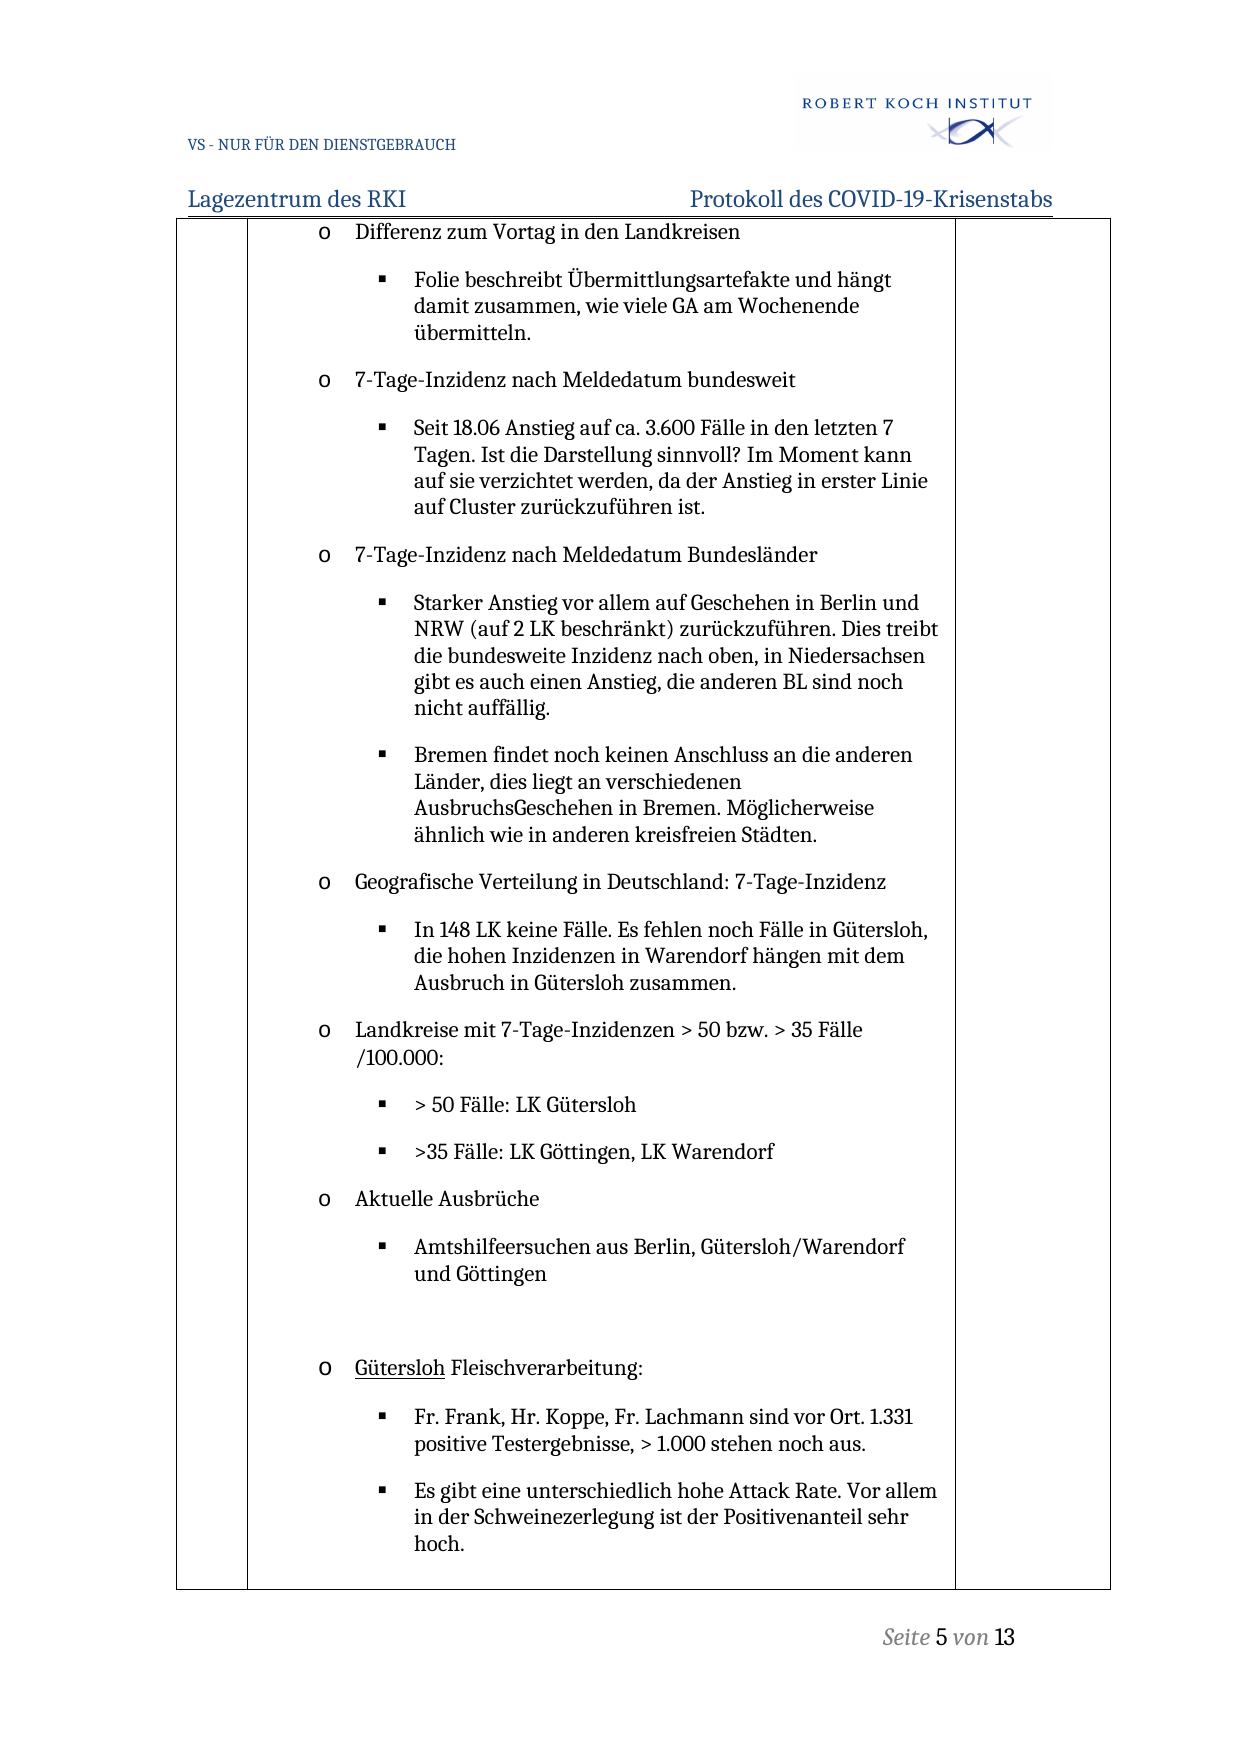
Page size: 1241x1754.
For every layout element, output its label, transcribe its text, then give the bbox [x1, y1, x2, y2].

table_cell [177, 219, 247, 1589]
table_cell Aktuelle Lage International Trendanalyse international, Maßnahmen (Folien hier) Ca. 8,8 Mio. Fälle und > 460.000 Verstorbene (4,5%) Top 10 Länder nach Anzahl neuer Fälle in den letzten 7 Tagen: Weiterhin die meisten Fälle in USA und Brasilien Indien: starke Tendenz nach oben 7-Tages-Inzidenz pro 100.000 Einwohner weniger Länder in Europa mit einer Inzidenz von > 50 Fälle pro 100.000: Schweden und Weißrussland liegen nicht mehr über dieser Schwelle (Schweden jedoch nur knapp darunter) Stark betroffen sind Lateinamerika und USA. Publikation: Contact Tracing Assessment of COVID-19 Transmission Dynamics in Taiwan and Risk at Different Exposure Periods Untersucht wurden Übertragungsdynamik und -risiko zu verschiedenen Expositionszeiträumen 100 Indexfälle mit 2.761 Kontakten wurden bis 14 Tage nach der der letzten Exposition verfolgt. Definition Expositionszeit: beginnt 4 Tage vor Symptombeginn des Indexfall, bei asymptomatischem Indexfall: ab Datum der Bestätigung, Definition Kontakt: Face-to-Face ohne Maske für > 15 min, bei HCW: 2 m ohne N95 Maske Ergebnisse: 100 Indexfälle, davon 9 asymptomatisch; 2.761 Kontakte: Haushaltskontakte, Nicht-Haushalts-Familienkontakte, HCW-Kontakte, Andere Es wurden 22 Sekundärfälle, davon 4 asymptomatisch, identifiziert. Keiner der 9 asymptomatischen Indexfälle übertrug einen sekundären Fall. Alle 22 sekundären Fälle hatten ihre erste Exposition innerhalb 5 Tagen nach Symptombeginn des Indexfalles. Höheres Risiko einer Infektion bei Haushalts- und Familienkontakten, bei einem Kontakt vor und bis 5 Tage nach Symptombeginn. Höheres Risiko bei höherem Alter und schweren Symptomen des Indexfalls. Schlussfolgerungen: Höheres Übertragungsrisiko um den Zeitpunkt des Symptombeginns, niedrigeres im späteren Verlauf der Erkrankung des Indexfalles. Vorschlag Isolationsperiode auf 5 Tage nach Symptombeginn zu verkürzen und sich bei der Kontaktpersonennachverfolgung auf 4 Tage vor und 5 Tage nach Symptombeginn zu konzentrieren Ein KH-Aufenthalt für die Isolierung zur Reduzierung der Übertragung scheint nicht notwendig. Berücksichtigt werden sollte: es handelt sich um eine besondere Situation mit einem sehr geringen R. National Fallzahlen, Todesfälle, Trend (Folien hier) SurvNet übermittelt: 190.359 (+537), davon 8.885 (4,7%) Todesfälle (+3), Inzidenz 229/100.000 Einw., ca. 175.300 Genesene, Reff=2,76 Fälle und Todesfälle pro Bundesland BW und Sachsen übermitteln am Wochenende keine Daten mehr. MV hat explizit 0 Fälle übermittelt. Beim Saarland ist unklar, ob keine Fälle übermittelt wurden oder keine neuen Fälle auftraten. BL, die keine Fälle übermittelt haben, sind im Lagebericht mit * markiert, jedoch ist nicht immer erkennbar, ob keine Fälle vorkamen oder sie nicht übermittelt wurden. Vielleicht wären aktive Nullmeldungen sinnvoll? Die Tatsache, dass nicht mehr alle BL am Wochenende übermitteln und somit die Differenz zum Vortag schwierig zu beurteilen ist, soll dem BMG mitgeteilt werden und in der AGI angesprochen werden. Unvollständige Meldung zu berichten macht aus fachlicher Sicht keinen Sinn. Es sollte dann auf die Berichte am Sonntag und Montag verzichtet werden, da sie ein unvollständiges Bild zeigen. Die TK mit dem BMG wurde auf Di und Do reduziert, deshalb konnte das Thema in der TK noch nicht angesprochen werden. Fr. Diercke übernimmt am Dienstag die TK mit dem BMG. Differenz zum Vortag in den Landkreisen Folie beschreibt Übermittlungsartefakte und hängt damit zusammen, wie viele GA am Wochenende übermitteln. 7-Tage-Inzidenz nach Meldedatum bundesweit Seit 18.06 Anstieg auf ca. 3.600 Fälle in den letzten 7 Tagen. Ist die Darstellung sinnvoll? Im Moment kann auf sie verzichtet werden, da der Anstieg in erster Linie auf Cluster zurückzuführen ist. 7-Tage-Inzidenz nach Meldedatum Bundesländer Starker Anstieg vor allem auf Geschehen in Berlin und NRW (auf 2 LK beschränkt) zurückzuführen. Dies treibt die bundesweite Inzidenz nach oben, in Niedersachsen gibt es auch einen Anstieg, die anderen BL sind noch nicht auffällig. Bremen findet noch keinen Anschluss an die anderen Länder, dies liegt an verschiedenen AusbruchsGeschehen in Bremen. Möglicherweise ähnlich wie in anderen kreisfreien Städten. Geografische Verteilung in Deutschland: 7-Tage-Inzidenz In 148 LK keine Fälle. Es fehlen noch Fälle in Gütersloh, die hohen Inzidenzen in Warendorf hängen mit dem Ausbruch in Gütersloh zusammen. Landkreise mit 7-Tage-Inzidenzen > 50 bzw. > 35 Fälle /100.000: > 50 Fälle: LK Gütersloh >35 Fälle: LK Göttingen, LK Warendorf Aktuelle Ausbrüche Amtshilfeersuchen aus Berlin, Gütersloh/Warendorf und Göttingen Gütersloh Fleischverarbeitung: Fr. Frank, Hr. Koppe, Fr. Lachmann sind vor Ort. 1.331 positive Testergebnisse, > 1.000 stehen noch aus. Es gibt eine unterschiedlich hohe Attack Rate. Vor allem in der Schweinezerlegung ist der Positivenanteil sehr hoch. Die Mitarbeiter wohnen auch in den umliegenden LK. Über weitere Maßnahmen wird nachgedacht. 14 Infizierte sind ohne jede Verbindung zum Betrieb. Problematisch sind auch18 LKW-Fahrer. Es gibt einen Rückstau bei der Eingabe. Die Verbindung mit den Adressen ist schwierig, zum Teil wurden die Daten auch falsch eingegeben. Das GA verwendet nicht SurvNet, sondern ISGA. Es wurde umfangreich abgestrichen. Die Kommunikation ist schwierig, Dolmetscher sind nötig und die Auskunftsfreude ist nicht sehr hoch. Es gibt Angst vor Behörden und dem medizinischen System. Gibt es belastbare Gründe für die späte Entdeckung des Ausbruchs in Gütersloh? Hinweise: Leute hatten die Anweisung, sich ärztlich nicht vorzustellen und sind nur als ganze Gruppe zum Arzt gegangen, da sie sonst Angst vor einer Entlassung hatten (Fr. Frank). Es gab offensichtlich keinen niederschwelligen Zugang zum deutschen Gesundheitswesen. Ob die Ansteckung am Arbeitsplatz oder in der Unterkunft erfolgte, ist im Moment noch klar. In den hauptsächlich betroffenen Betriebsbereichen, wohnen die Mitarbeiter auch eher prekär. Eine Studie soll durchgeführt werden. Ist die Empfehlung eines Kontaktverbots für diesen LK sinnvoll? Politische Entscheidungen liegen nicht in unserer Hand. Von 7.000 Mitarbeitern sind knapp 4.000 Rumänen, die relativ abgegrenzt von übriger Bevölkerung sind, deshalb wurde bisher auf generelle Maßnahmen noch verzichtet. Göttingen Hauptsächlich ist der Stadtkreis betroffen. Das Ausbruchsteam ist zurück. Die Containment Scouts bleiben noch etwas länger. 120 Personen waren positiv. Auch hier waren Sprachmittler notwendig und es gab Probleme bei der Kommunikation mit verschiedenen Akteuren. 1 Fall in Friedberg in einem Aufnahmelager für Asylsuchende Magdeburg: Es wurden am Wochenende einige Fälle übermittelt. R-Wert Erhöhungen: Handelt es sich um einen generellen Trend oder ist der Anstieg mit Ausbrüchen zu begründen? (Folien hier) Entwicklung Nowcasting + R-Wert: In den letzte 30 Tage Anstieg, durch Glättung ist der Anstieg nach 16.06. verschoben. Entwicklung ohne Gütersloh, Warendorf, Göttingen und Magdeburg: Scala reduziert sich auf die Hälfte, trotzdem ist ein leichter Anstieg zu beobachten. Der R-Wert ist weiter über 1. Der Anstieg lässt sich nicht komplett auf die 4 Ausbrüche zurückzuführen, vermutlich gibt es auch mehrere kleinere Ausbruchsgeschehen. Der Peak in NRW hat Auswirkungen auf die Berechnung von anderen BL, viele Fälle haben den 16.06. als Erkrankungsdatum, eigentlich handelt es sich um das Diagnosedatum. Man könnte dieses Erkrankungsdatum für die Berechnung auf miss. setzen. Frage: Maßnahmen müssen frühzeitig einsetzen. Wie viele Wochen kann die derzeitige Entwicklung beobachtet werden, ohne eine Verschärfung der Maßnahmen zu empfehlen? Der R-Wert liegt in einigen BL über 1. In SH, Sachsen und Saarland waren die Fallzahlen jedoch sehr gering. Die R-Werte sind deshalb schwer zu bewerten. Auch in Bayern gehen die Fallzahlen stark zurück. Das Geschehen in Berlin wurde zunächst nicht aus der Berechnung rausgenommen werden, da viel diffuser, betroffen sind viele Stadtbezirke. Bei vielen anderen BL gibt es noch keine großen Bedenken, 148 LK sind ganz ohne Fälle. Der R-Wert muss zusammen mit den absoluten Fallzahlen zusammen betrachtet werden. In der Pressekonferenz morgen sollte darauf hingewiesen werden, dass Armut Infektionskrankheiten macht (Robert Koch). Es gibt 2 verschiedene Entwicklungen: prekäre Situationen mit großen Ausbrüchen in bestimmten BL, allgemeine Entwicklung in der Bevölkerung. Wie wirken sich Großereignisse auf das Infektionsgeschehen aus? Jetzt ist eine schwierige Zeit, bei sehr viel Wissen muss rechtzeitig reagiert werden. Clusteranalyse geht in diese Richtung, die Gesamtheit aller Cluster muss betrachtet werden. Es gibt zwischenzeitlich ein Team aus Abt. 3 unter Leitung von Fr. Buda. Bei wöchentlichen Treffen werden die Daten gemeinsam in einem internen Dashboard diskutiert. Bei der geografischen Darstellung gibt es viele weiße LK im Süden, NRW sticht im Moment hervor. Der Bericht sollte umgestaltet werden und jedes BL für sich mit entsprechenden Cluster und Infektionsgeschehen betrachtet werden. Großstädte sollten gezielter angesehen werden. Die Datenqualität des Meldesystems sollte verbessert werden, dies setzt mehr Personal vor Ort voraus. Das System ist geeignet um Signale zu erkennen. Syndromische Surveillance, Testung, Medienscreening sind Datenquellen für aktuelle Entwicklungen. Im Herbst soll das Grippeweb größer ausgerollt werden, die Bevölkerung kann dann aktiv mitarbeiten. Eine systematische Information über große Veranstaltungen wäre sinnvoll, ist aber nicht realistisch. Prekäre Gruppen, die im Moment das Geschehen triggern, nutzen die Corona-Warn-App eher nicht. Jeden Tag sollten die absoluten Fallzahlen betrachtet werden, was kann auf Ausbrüche zurückgeführt werden und was nicht. Sollte sich ein flächendeckendes Geschehen erkennen lassen, muss an Politik herangetreten werden. Im Moment kommen 1/3 aller Fälle aus einem LK, in 350 von 400 LK gibt es nur minimales Geschehen. Wenn absehbar ist, dass Containment Scouts benötigt werden, sollte die Bundeswehr auf dem Laufenden gehalten werden, damit diese Containment Scouts schulen und zur Verfügung stellen kann. [248, 219, 955, 1589]
table_cell [956, 219, 1110, 1589]
picture [794, 73, 1053, 151]
